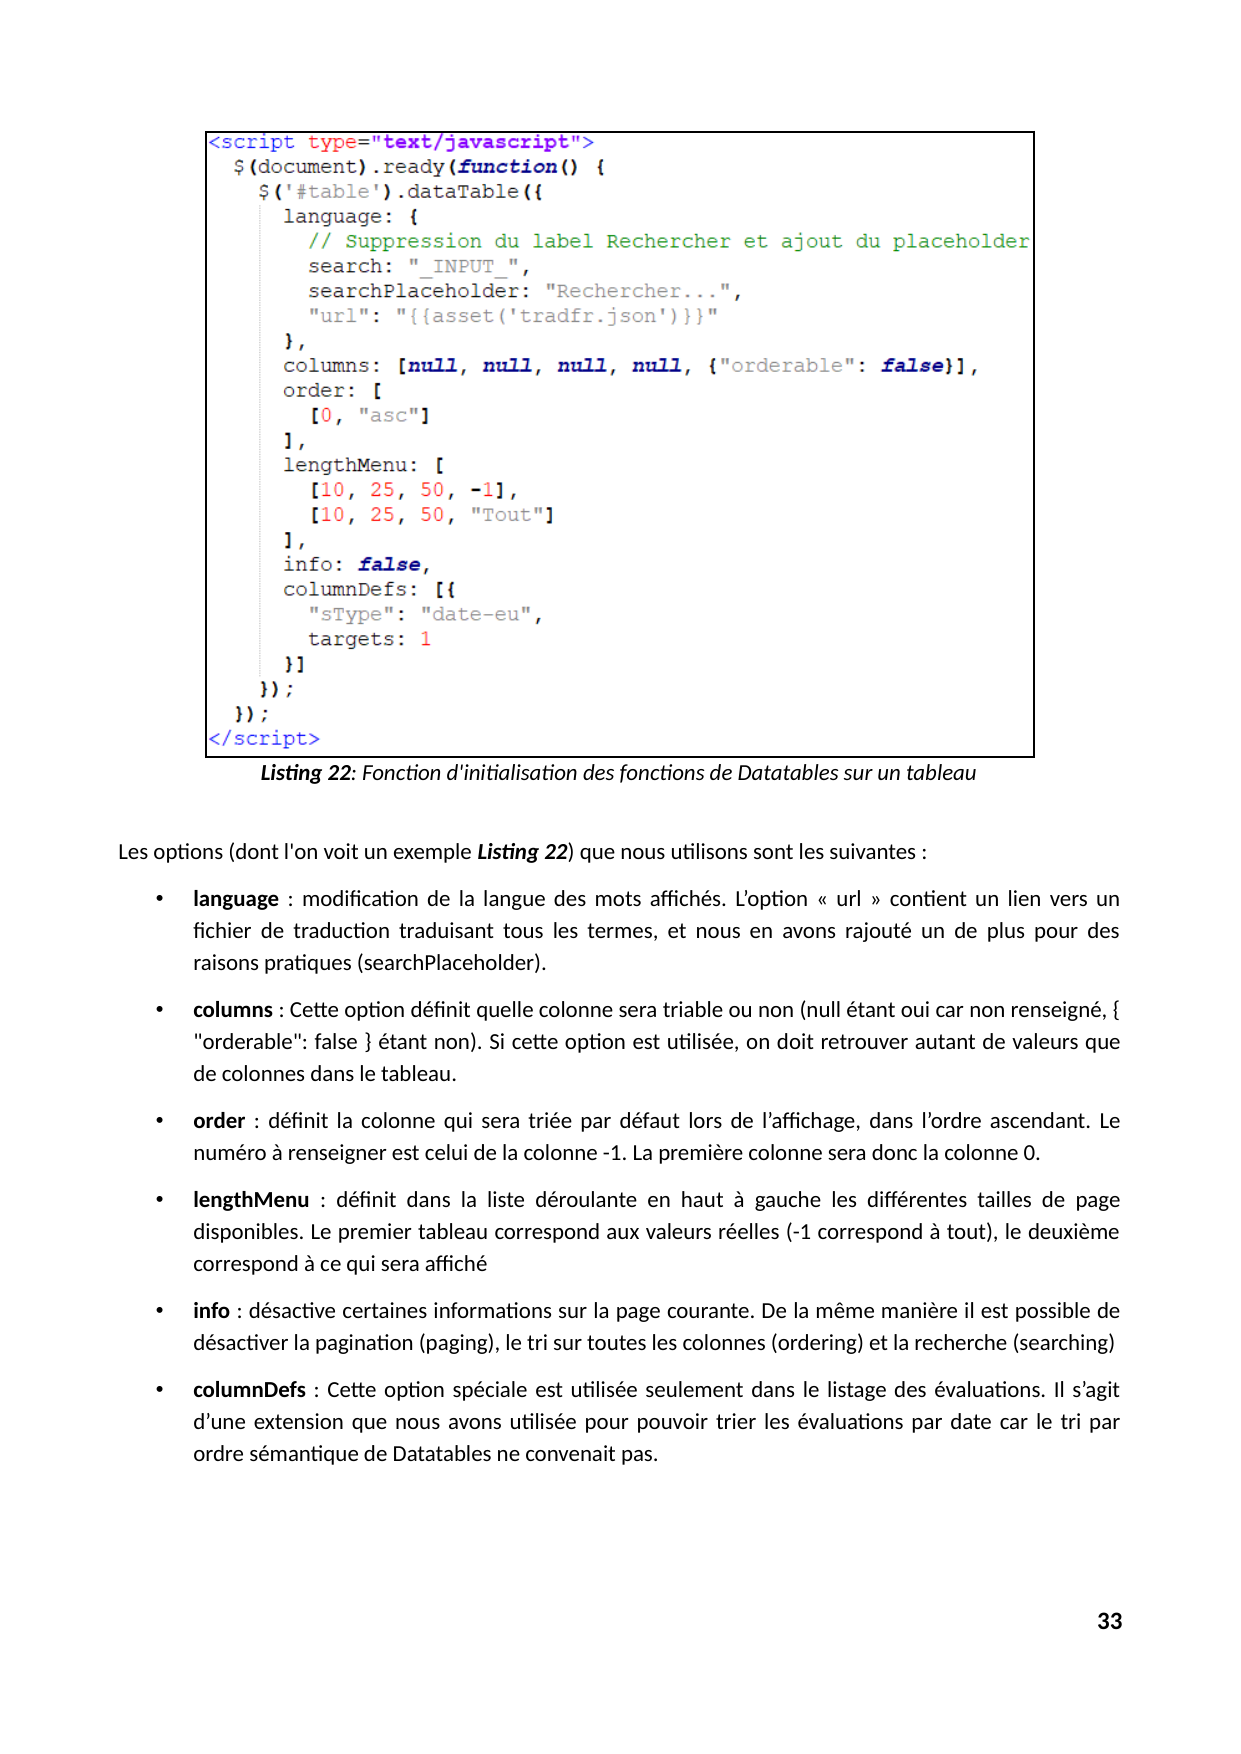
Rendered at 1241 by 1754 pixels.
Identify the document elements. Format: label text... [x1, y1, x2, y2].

text Les options (dont l'on voit un exemple Listing 22) que nous utilisons sont les suivantes : [118, 837, 1122, 865]
list language : modification de la langue des mots affichés. L’option « url » contient un lien vers un fichier de traduction traduisant tous les termes, et nous en avons rajouté un de plus pour des raisons pratiques (searchPlaceholder). [156, 884, 1122, 976]
list info : désactive certaines informations sur la page courante. De la même manière il est possible de désactiver la pagination (paging), le tri sur toutes les colonnes (ordering) et la recherche (searching) [156, 1296, 1122, 1356]
picture [207, 133, 1033, 756]
list lengthMenu : définit dans la liste déroulante en haut à gauche les différentes tailles de page disponibles. Le premier tableau correspond aux valeurs réelles (-1 correspond à tout), le deuxième correspond à ce qui sera affiché [156, 1185, 1122, 1277]
list columns : Cette option définit quelle colonne sera triable ou non (null étant oui car non renseigné, { "orderable": false } étant non). Si cette option est utilisée, on doit retrouver autant de valeurs que de colonnes dans le tableau. [156, 995, 1122, 1087]
list order : définit la colonne qui sera triée par défaut lors de l’affichage, dans l’ordre ascendant. Le numéro à renseigner est celui de la colonne -1. La première colonne sera donc la colonne 0. [156, 1106, 1122, 1166]
list Listing 22: Fonction d'initialisation des fonctions de Datatables sur un tableau [205, 758, 1035, 786]
list columnDefs : Cette option spéciale est utilisée seulement dans le listage des évaluations. Il s’agit d’une extension que nous avons utilisée pour pouvoir trier les évaluations par date car le tri par ordre sémantique de Datatables ne convenait pas. [156, 1375, 1122, 1468]
